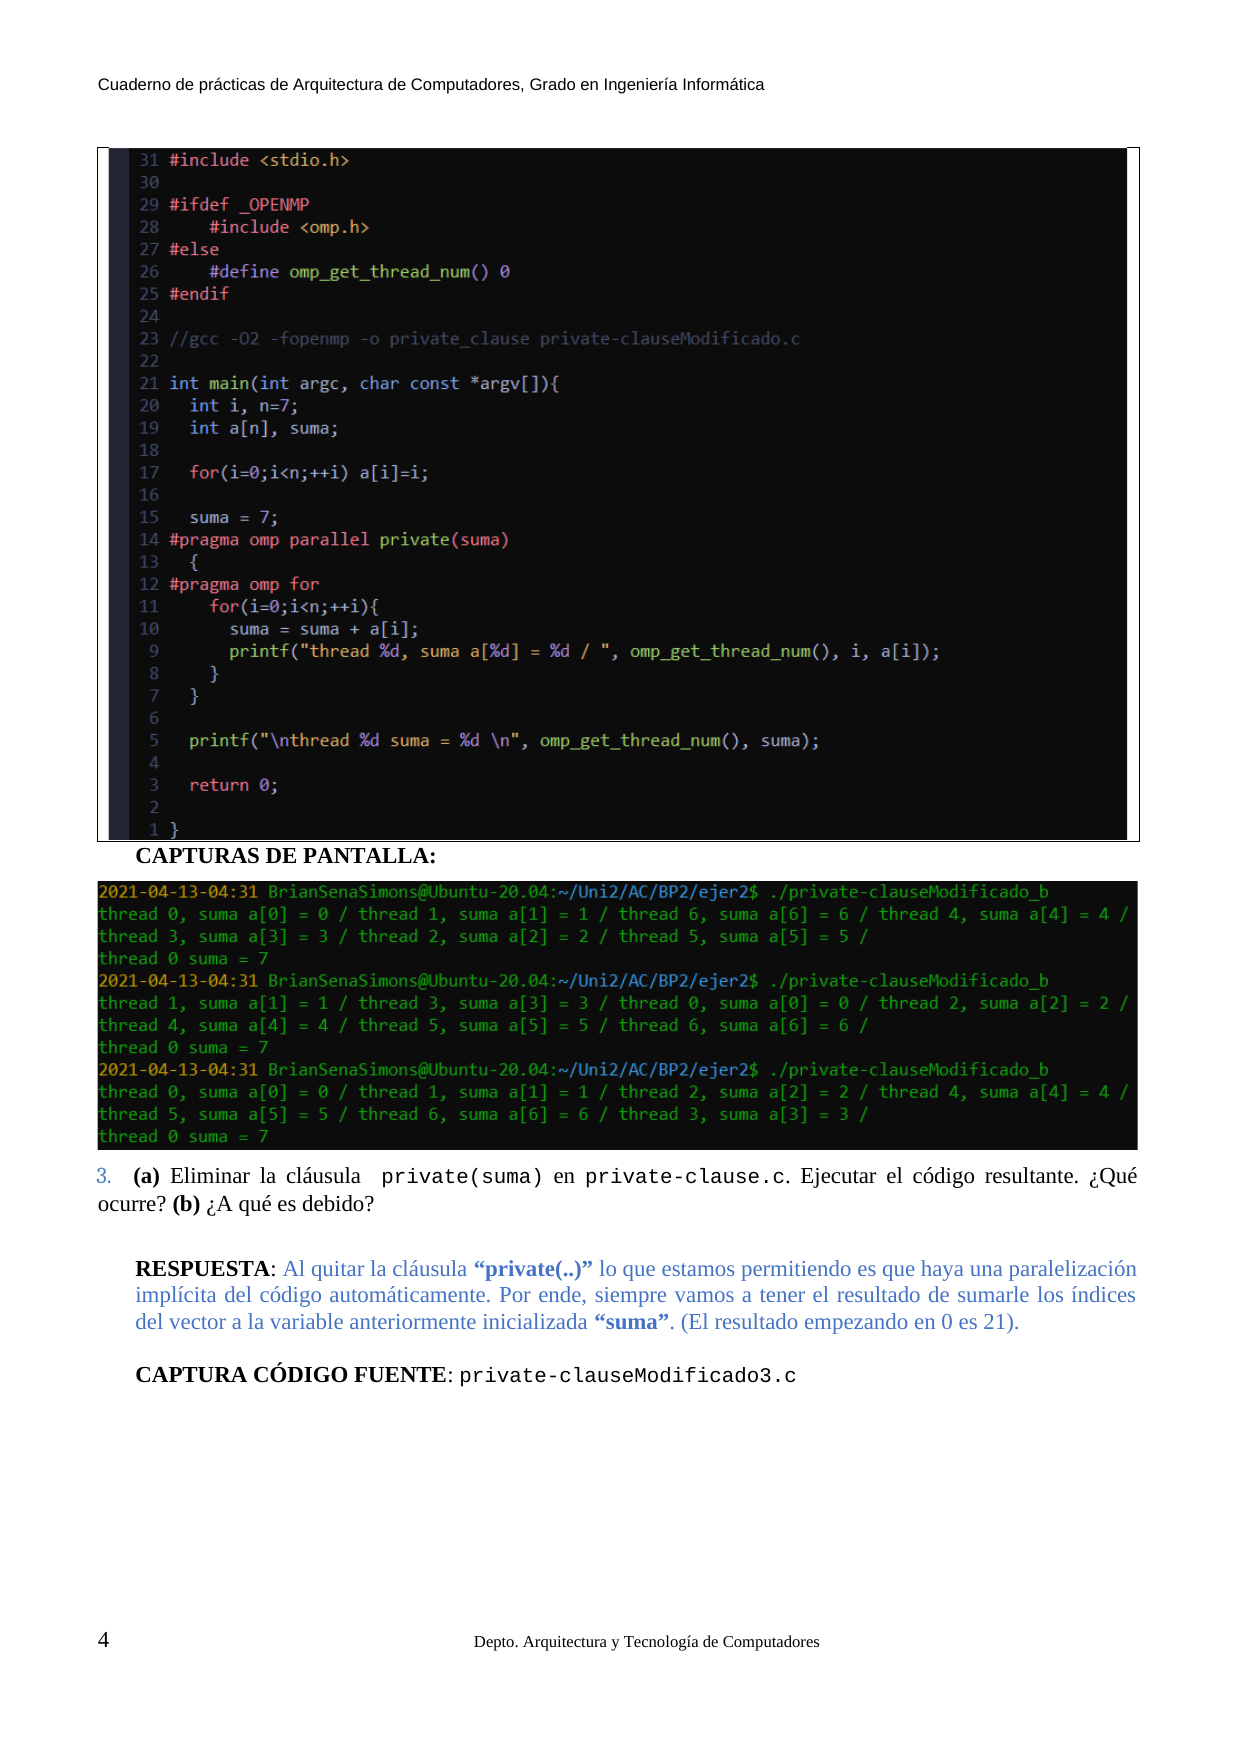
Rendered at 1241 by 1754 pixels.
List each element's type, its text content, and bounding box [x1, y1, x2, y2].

text CAPTURA CÓDIGO FUENTE: private-clauseModificado3.c [135, 1361, 1138, 1388]
list (a) Eliminar la cláusula private(suma) en private-clause.c. Ejecutar el código resultante. ¿Qué ocurre? (b) ¿A qué es debido? [96, 1162, 1138, 1216]
text RESPUESTA: Al quitar la cláusula “private(..)” lo que estamos permitiendo es que haya una paralelización implícita del código automáticamente. Por ende, siempre vamos a tener el resultado de sumarle los índices del vector a la variable anteriormente inicializada “suma”. (El resultado empezando en 0 es 21). [135, 1255, 1138, 1334]
text CAPTURAS DE PANTALLA: [135, 842, 1138, 869]
table_header [98, 148, 1139, 841]
